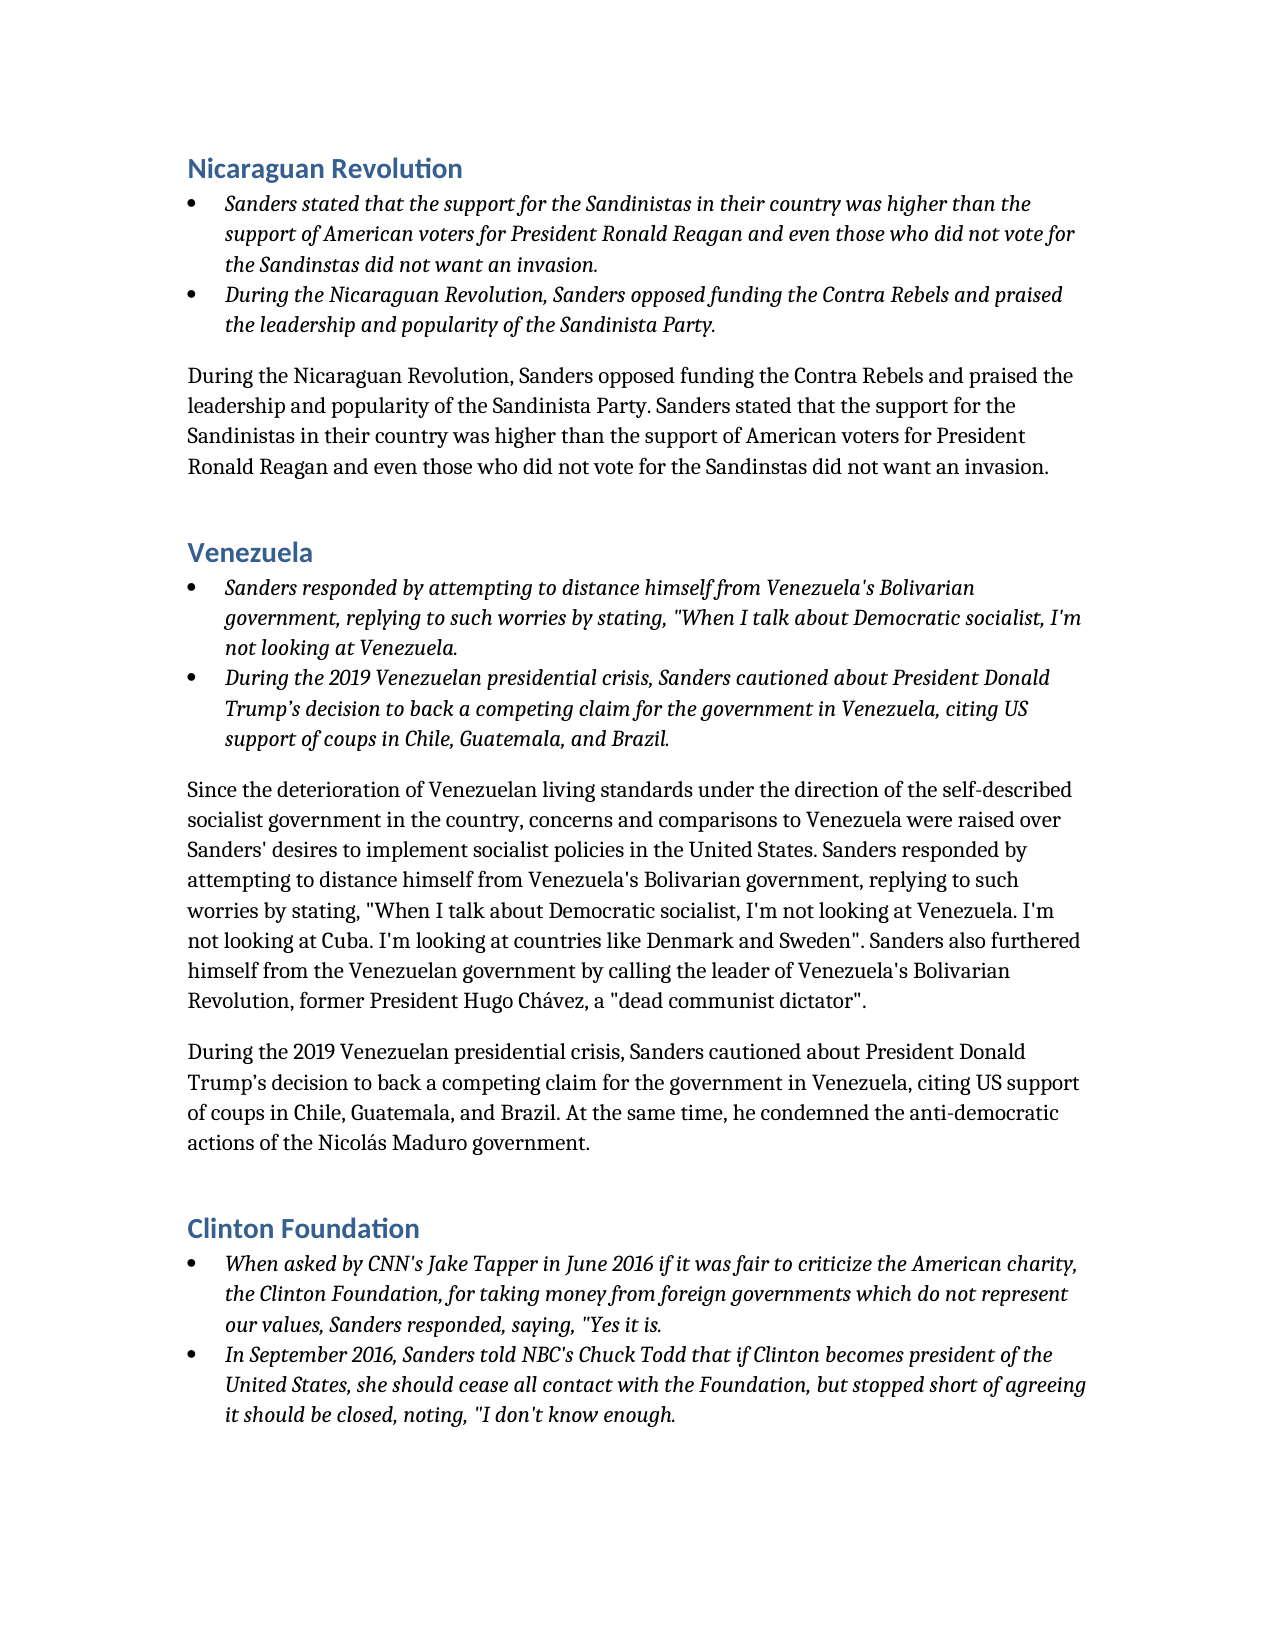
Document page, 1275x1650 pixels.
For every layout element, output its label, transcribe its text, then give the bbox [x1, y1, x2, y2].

text During the 2019 Venezuelan presidential crisis, Sanders cautioned about President Donald Trump’s decision to back a competing claim for the government in Venezuela, citing US support of coups in Chile, Guatemala, and Brazil. At the same time, he condemned the anti-democratic actions of the Nicolás Maduro government. [187, 1039, 1087, 1156]
subtitle Nicaraguan Revolution [187, 150, 1087, 186]
subtitle Clinton Foundation [187, 1210, 1087, 1246]
text Since the deterioration of Venezuelan living standards under the direction of the self-described socialist government in the country, concerns and comparisons to Venezuela were raised over Sanders' desires to implement socialist policies in the United States. Sanders responded by attempting to distance himself from Venezuela's Bolivarian government, replying to such worries by stating, "When I talk about Democratic socialist, I'm not looking at Venezuela. I'm not looking at Cuba. I'm looking at countries like Denmark and Sweden". Sanders also furthered himself from the Venezuelan government by calling the leader of Venezuela's Bolivarian Revolution, former President Hugo Chávez, a "dead communist dictator". [187, 777, 1087, 1014]
list In September 2016, Sanders told NBC's Chuck Todd that if Clinton becomes president of the United States, she should cease all contact with the Foundation, but stopped short of agreeing it should be closed, noting, "I don't know enough. [187, 1342, 1087, 1428]
list When asked by CNN's Jake Tapper in June 2016 if it was fair to criticize the American charity, the Clinton Foundation, for taking money from foreign governments which do not represent our values, Sanders responded, saying, "Yes it is. [187, 1251, 1087, 1338]
subtitle Venezuela [187, 534, 1087, 569]
list Sanders stated that the support for the Sandinistas in their country was higher than the support of American voters for President Ronald Reagan and even those who did not vote for the Sandinstas did not want an invasion. [187, 191, 1087, 278]
list Sanders responded by attempting to distance himself from Venezuela's Bolivarian government, replying to such worries by stating, "When I talk about Democratic socialist, I'm not looking at Venezuela. [187, 574, 1087, 661]
list During the Nicaraguan Revolution, Sanders opposed funding the Contra Rebels and praised the leadership and popularity of the Sandinista Party. [187, 282, 1087, 338]
list During the 2019 Venezuelan presidential crisis, Sanders cautioned about President Donald Trump’s decision to back a competing claim for the government in Venezuela, citing US support of coups in Chile, Guatemala, and Brazil. [187, 665, 1087, 752]
text During the Nicaraguan Revolution, Sanders opposed funding the Contra Rebels and praised the leadership and popularity of the Sandinista Party. Sanders stated that the support for the Sandinistas in their country was higher than the support of American voters for President Ronald Reagan and even those who did not vote for the Sandinstas did not want an invasion. [187, 363, 1087, 480]
